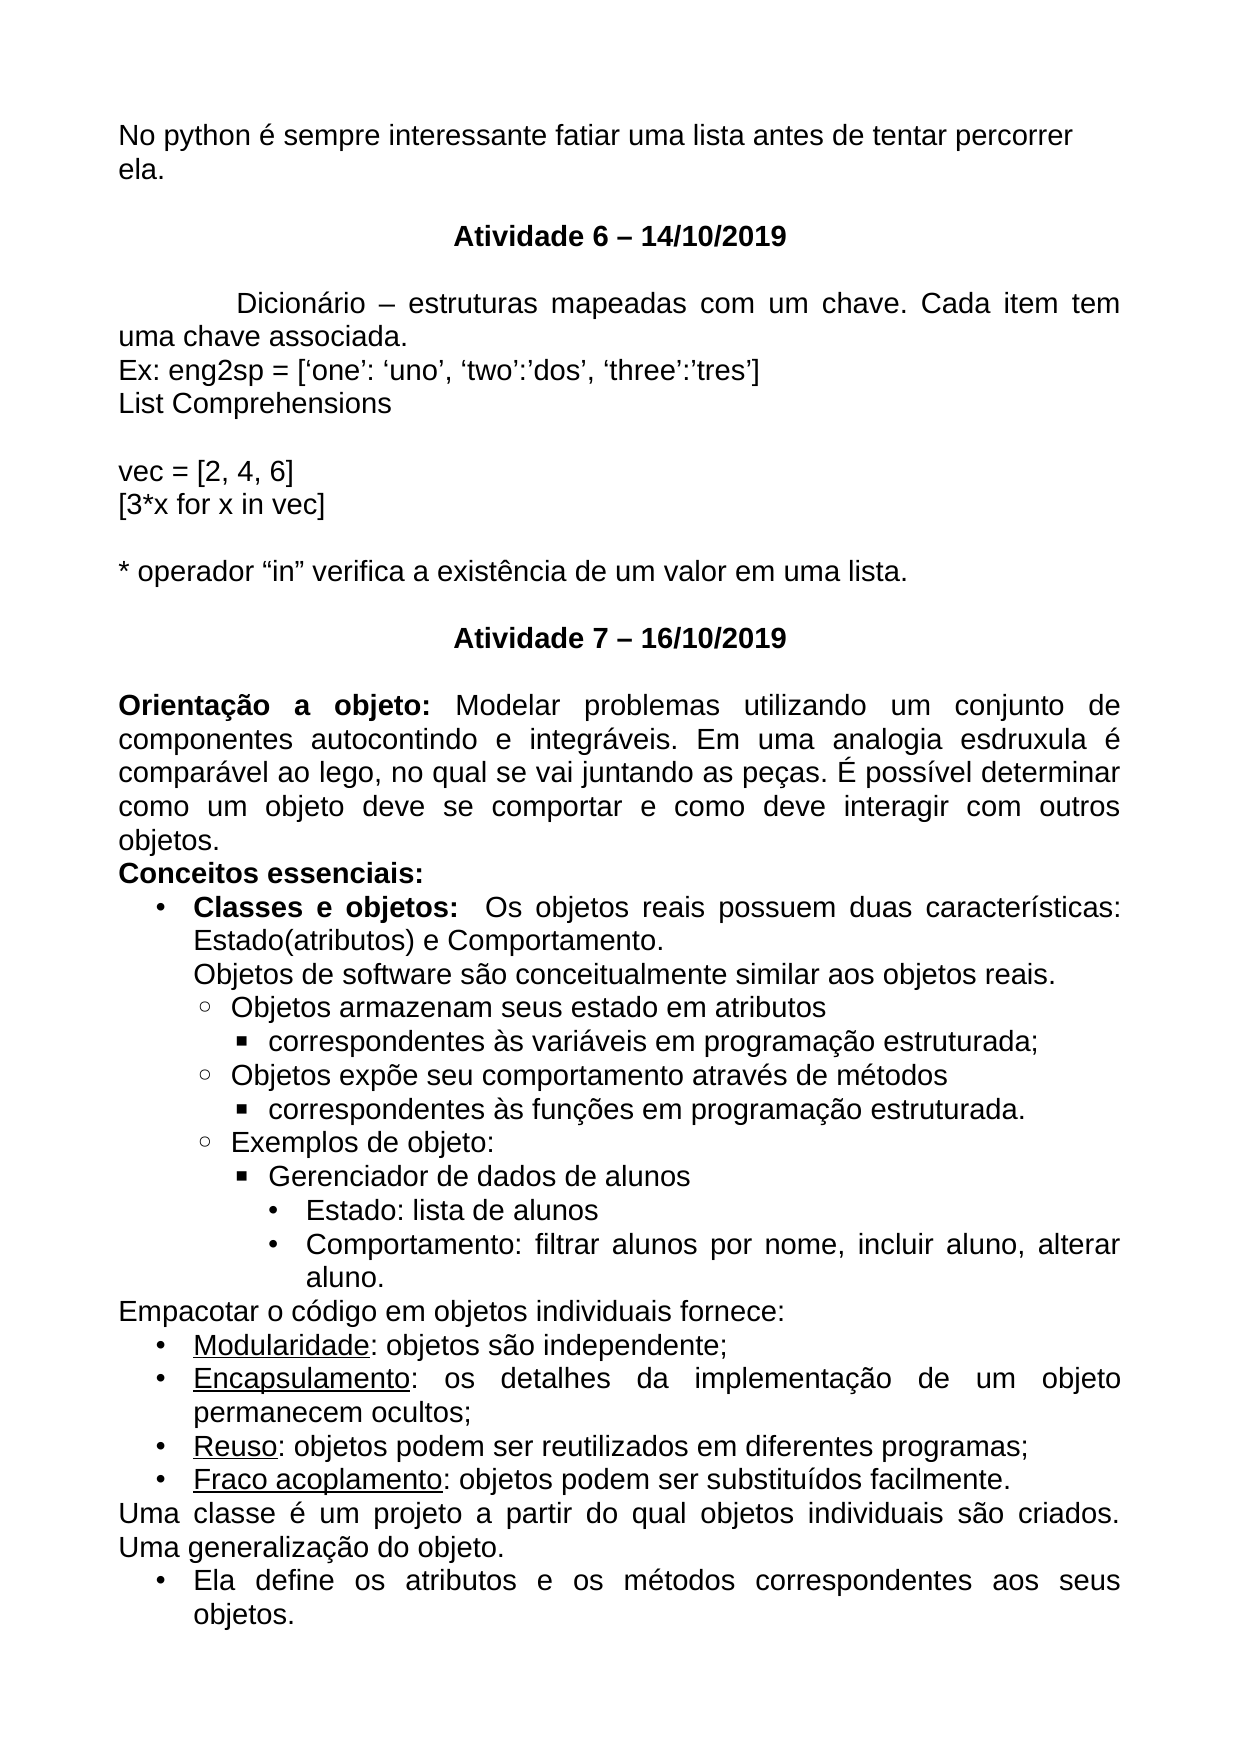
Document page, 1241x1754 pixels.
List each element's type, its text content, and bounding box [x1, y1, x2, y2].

list Gerenciador de dados de alunos [231, 1159, 1122, 1193]
text Atividade 7 – 16/10/2019 [118, 621, 1122, 655]
text No python é sempre interessante fatiar uma lista antes de tentar percorrer ela. [118, 118, 1122, 185]
text Ex: eng2sp = [‘one’: ‘uno’, ‘two’:’dos’, ‘three’:’tres’] [118, 353, 1122, 386]
list Classes e objetos: Os objetos reais possuem duas características: Estado(atributos) e Comportamento. [156, 889, 1122, 957]
text Conceitos essenciais: [118, 856, 1122, 889]
list Encapsulamento: os detalhes da implementação de um objeto permanecem ocultos; [156, 1361, 1122, 1428]
list Estado: lista de alunos [268, 1193, 1122, 1227]
text vec = [2, 4, 6] [118, 453, 1122, 487]
text [3*x for x in vec] [118, 487, 1122, 521]
text * operador “in” verifica a existência de um valor em uma lista. [118, 554, 1122, 588]
text Uma classe é um projeto a partir do qual objetos individuais são criados. Uma generalização do objeto. [118, 1496, 1122, 1563]
list Objetos de software são conceitualmente similar aos objetos reais. [156, 957, 1122, 990]
text Orientação a objeto: Modelar problemas utilizando um conjunto de componentes autocontindo e integráveis. Em uma analogia esdruxula é comparável ao lego, no qual se vai juntando as peças. É possível determinar como um objeto deve se comportar e como deve interagir com outros objetos. [118, 688, 1122, 856]
list Objetos armazenam seus estado em atributos [193, 990, 1122, 1024]
list correspondentes às variáveis em programação estruturada; [231, 1024, 1122, 1058]
list correspondentes às funções em programação estruturada. [231, 1092, 1122, 1125]
list Reuso: objetos podem ser reutilizados em diferentes programas; [156, 1428, 1122, 1462]
list Exemplos de objeto: [193, 1125, 1122, 1159]
list Comportamento: filtrar alunos por nome, incluir aluno, alterar aluno. [268, 1227, 1122, 1294]
text Dicionário – estruturas mapeadas com um chave. Cada item tem uma chave associada. [118, 286, 1122, 353]
list Ela define os atributos e os métodos correspondentes aos seus objetos. [156, 1563, 1122, 1630]
list Modularidade: objetos são independente; [156, 1327, 1122, 1361]
text List Comprehensions [118, 386, 1122, 420]
list Fraco acoplamento: objetos podem ser substituídos facilmente. [156, 1462, 1122, 1496]
list Objetos expõe seu comportamento através de métodos [193, 1058, 1122, 1092]
text Atividade 6 – 14/10/2019 [118, 219, 1122, 252]
text Empacotar o código em objetos individuais fornece: [118, 1294, 1122, 1327]
